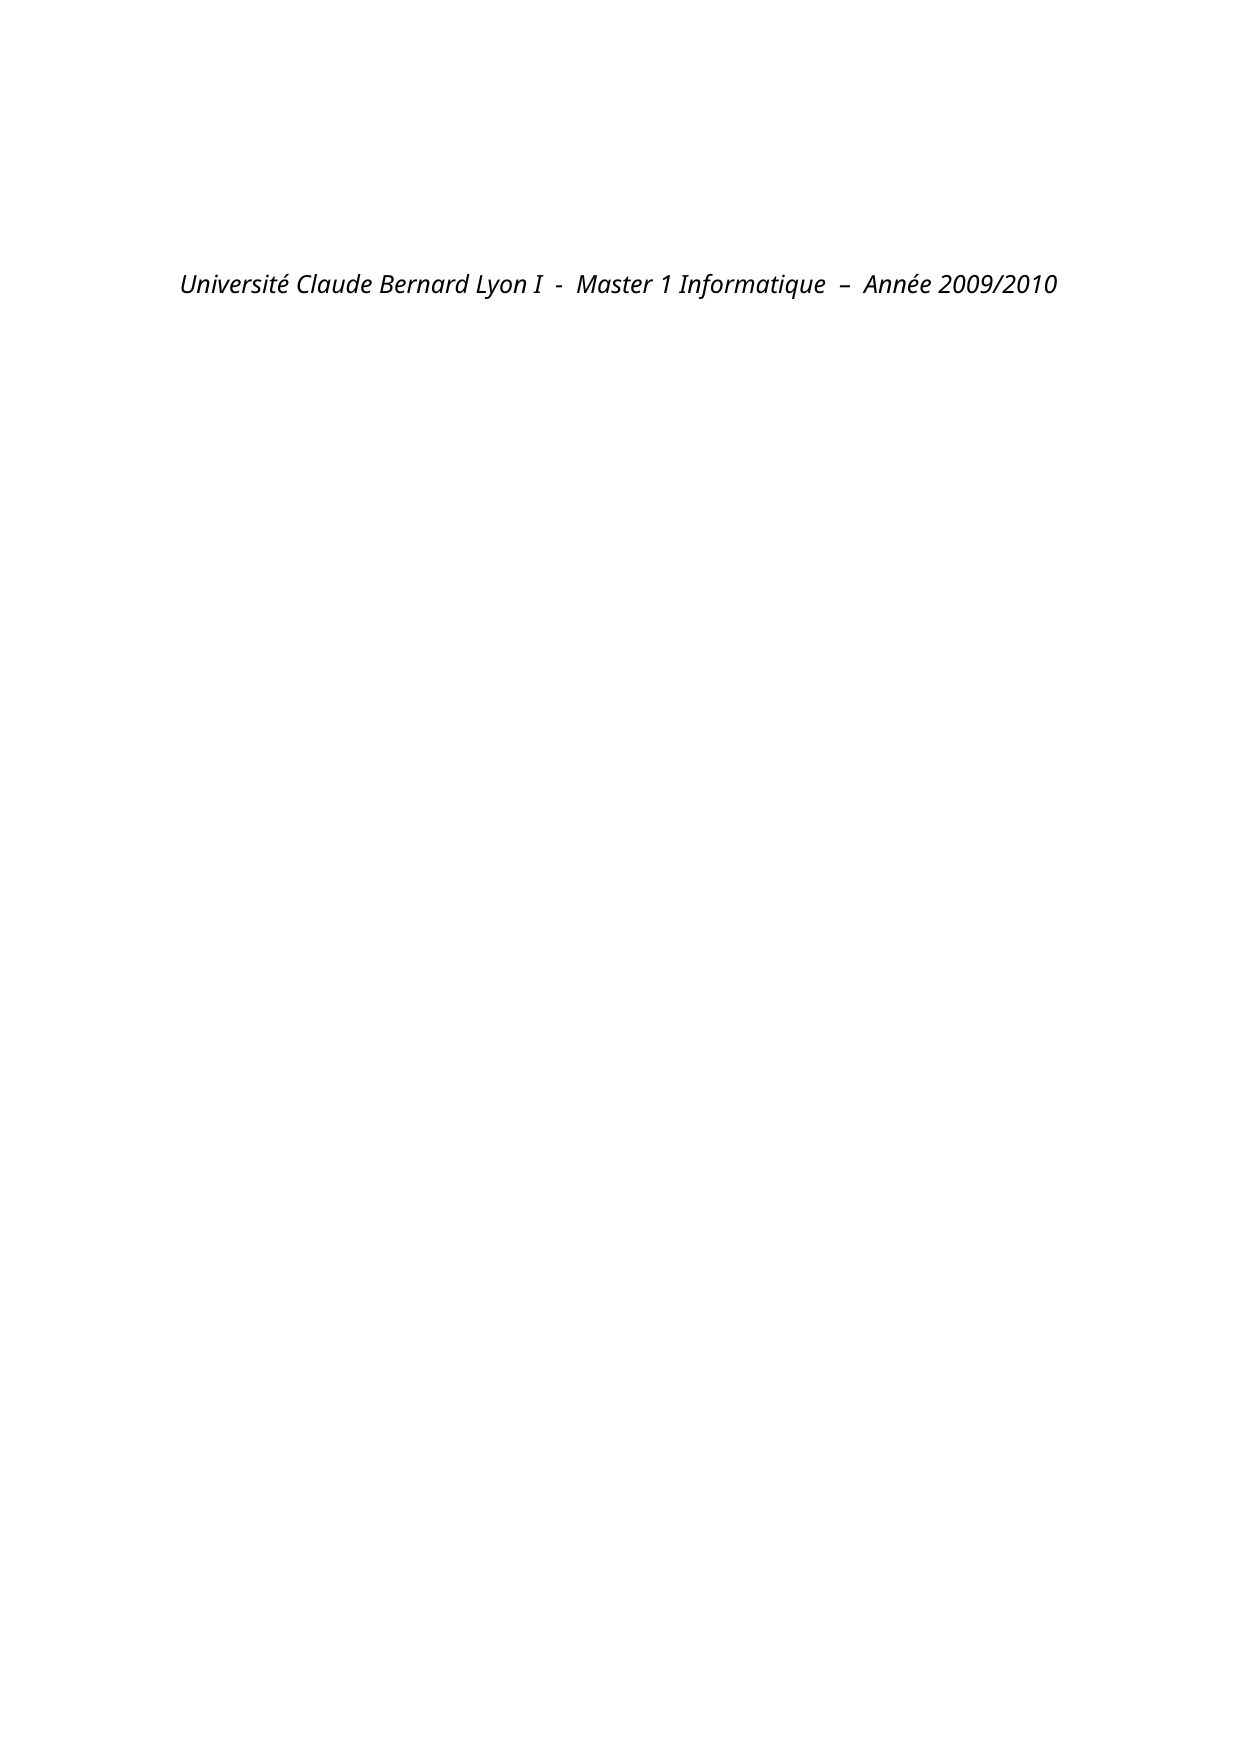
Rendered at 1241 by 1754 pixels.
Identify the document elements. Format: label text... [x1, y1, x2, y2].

text Université Claude Bernard Lyon I - Master 1 Informatique – Année 2009/2010 [118, 267, 1122, 301]
